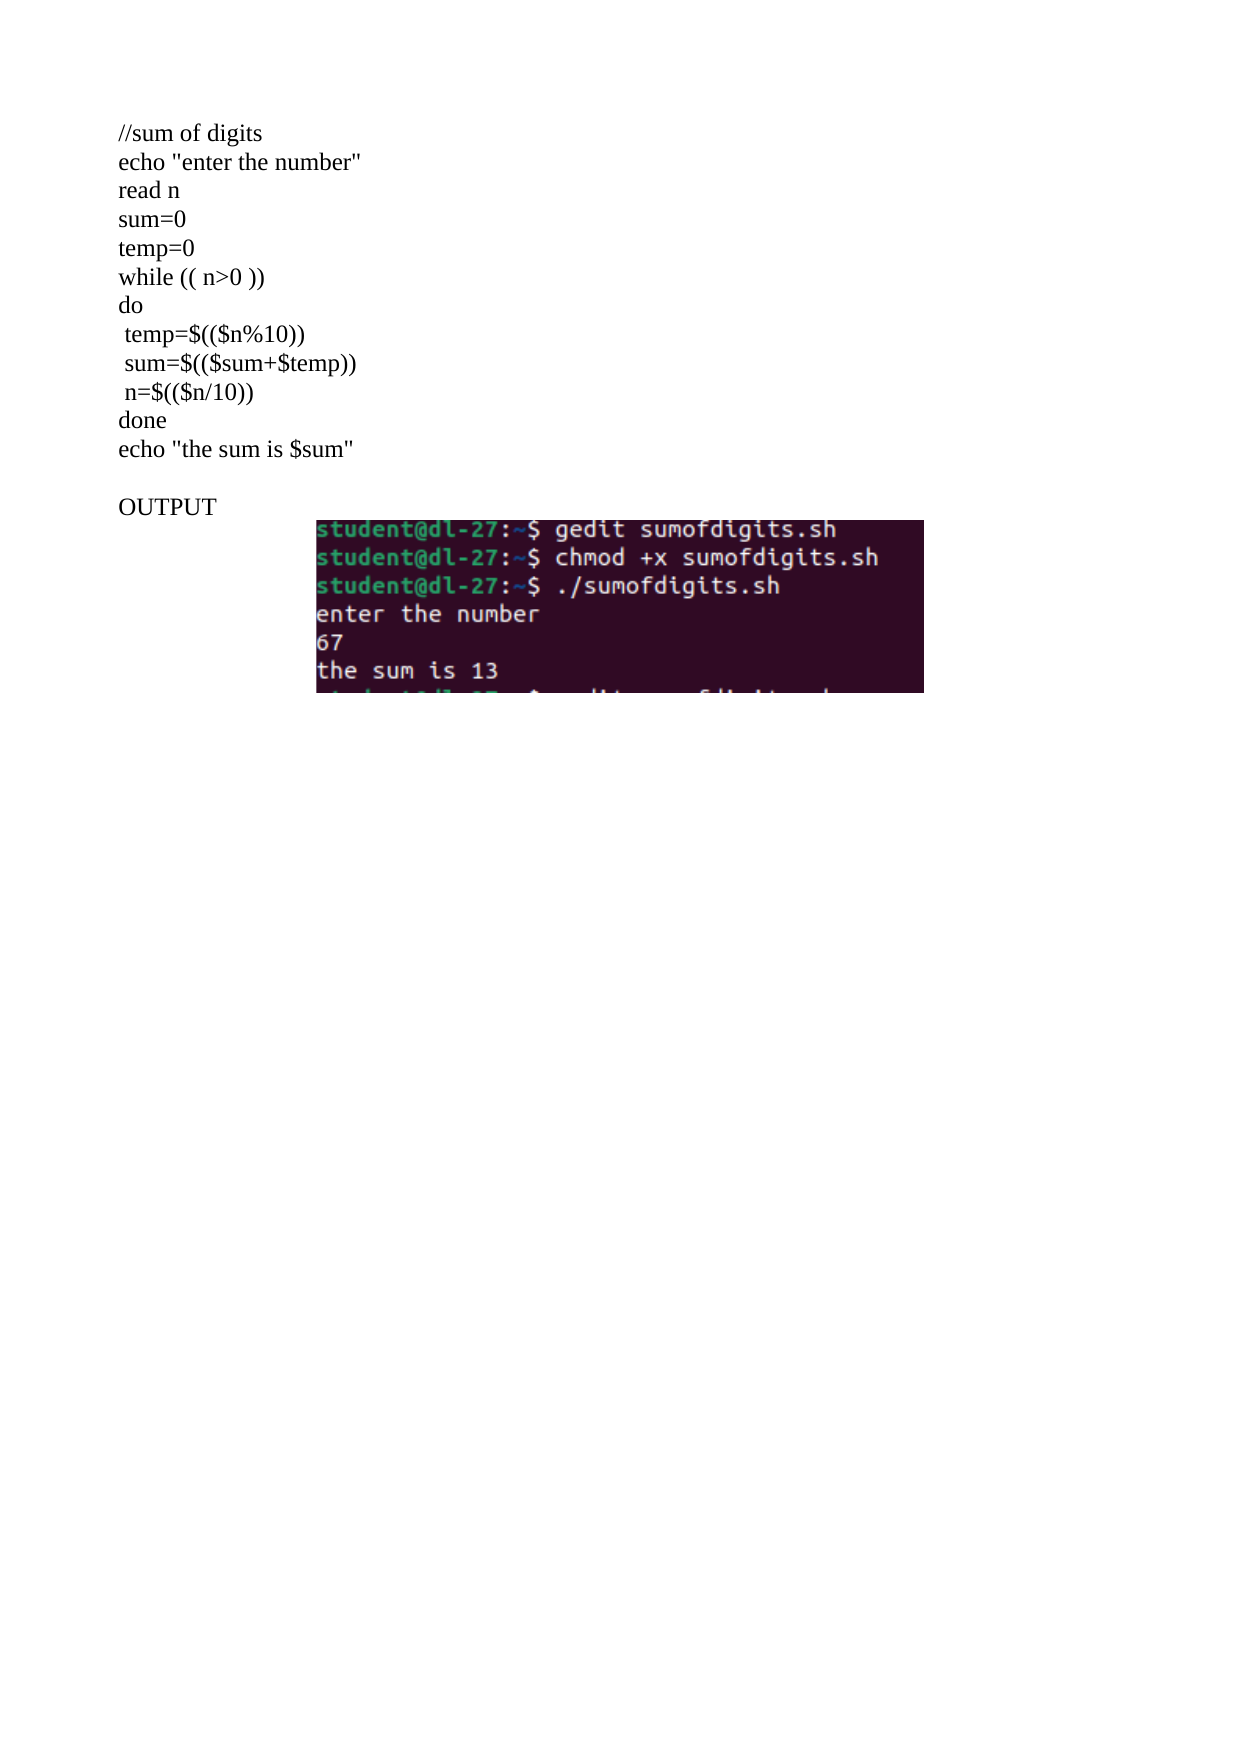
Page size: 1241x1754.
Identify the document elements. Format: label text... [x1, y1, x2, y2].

text OUTPUT [118, 492, 1122, 521]
text while (( n>0 )) [118, 262, 1122, 291]
text sum=0 [118, 204, 1122, 233]
text //sum of digits [118, 118, 1122, 147]
text done [118, 406, 1122, 434]
text echo "the sum is $sum" [118, 434, 1122, 463]
text n=$(($n/10)) [118, 377, 1122, 406]
text temp=$(($n%10)) [118, 319, 1122, 348]
text temp=0 [118, 233, 1122, 262]
text echo "enter the number" [118, 147, 1122, 176]
text sum=$(($sum+$temp)) [118, 348, 1122, 377]
text read n [118, 176, 1122, 204]
picture [316, 520, 924, 693]
text do [118, 291, 1122, 319]
